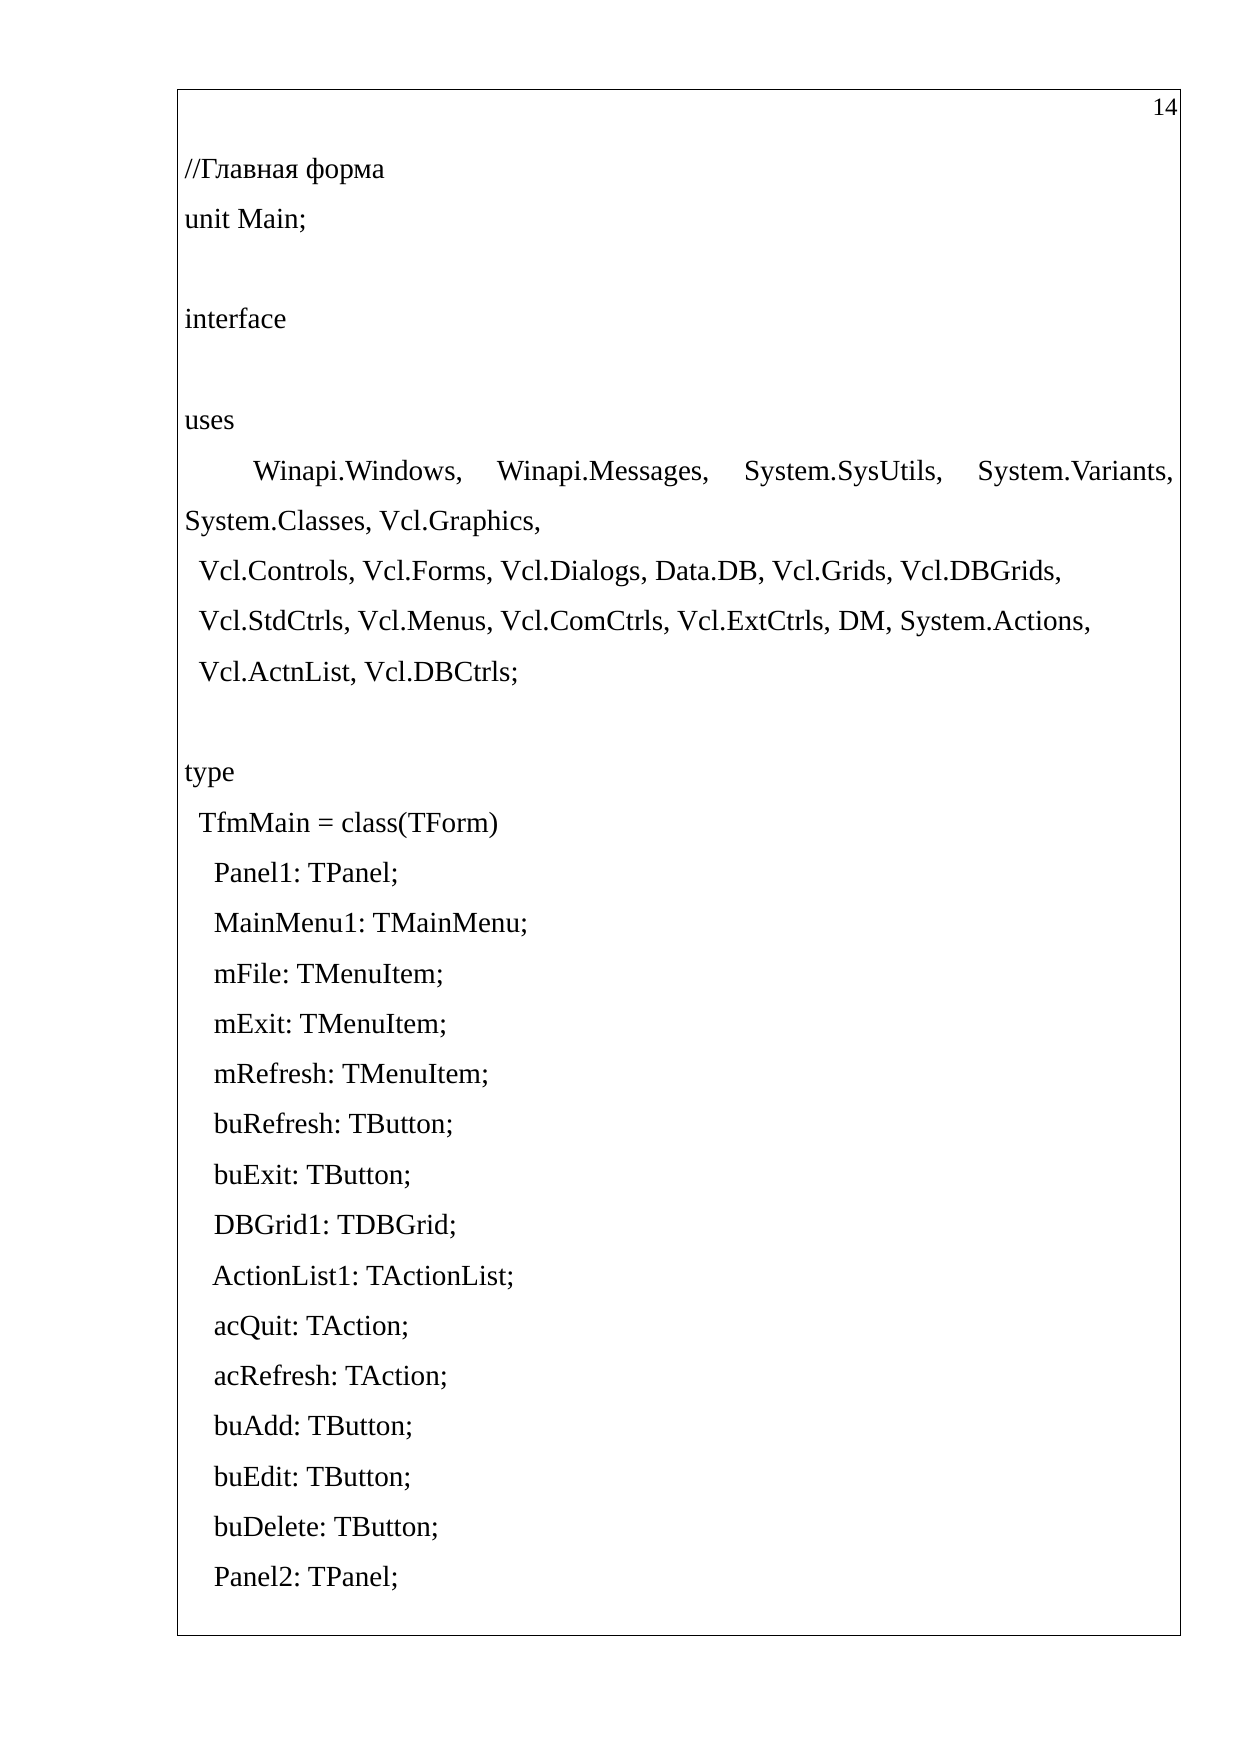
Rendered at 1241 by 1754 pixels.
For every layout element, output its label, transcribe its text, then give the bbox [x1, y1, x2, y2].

text uses [184, 402, 1174, 436]
text buAdd: TButton; [184, 1408, 1174, 1442]
text buRefresh: TButton; [184, 1107, 1174, 1140]
text buExit: TButton; [184, 1157, 1174, 1191]
text interface [184, 302, 1174, 335]
text Panel1: TPanel; [184, 855, 1174, 889]
text acRefresh: TAction; [184, 1358, 1174, 1392]
text MainMenu1: TMainMenu; [184, 905, 1174, 939]
text Winapi.Windows, Winapi.Messages, System.SysUtils, System.Variants, System.Classes, Vcl.Graphics, [184, 453, 1174, 536]
text //Главная форма [184, 151, 1174, 184]
text Vcl.Controls, Vcl.Forms, Vcl.Dialogs, Data.DB, Vcl.Grids, Vcl.DBGrids, [184, 553, 1174, 587]
text unit Main; [184, 201, 1174, 234]
text ActionList1: TActionList; [184, 1258, 1174, 1291]
text TfmMain = class(TForm) [184, 805, 1174, 838]
text Panel2: TPanel; [184, 1559, 1174, 1593]
text mRefresh: TMenuItem; [184, 1056, 1174, 1090]
text Vcl.StdCtrls, Vcl.Menus, Vcl.ComCtrls, Vcl.ExtCtrls, DM, System.Actions, [184, 603, 1174, 637]
text type [184, 754, 1174, 788]
text acQuit: TAction; [184, 1308, 1174, 1341]
text DBGrid1: TDBGrid; [184, 1207, 1174, 1241]
text buEdit: TButton; [184, 1459, 1174, 1492]
text mExit: TMenuItem; [184, 1006, 1174, 1039]
text buDelete: TButton; [184, 1509, 1174, 1543]
text mFile: TMenuItem; [184, 956, 1174, 989]
text Vcl.ActnList, Vcl.DBCtrls; [184, 654, 1174, 687]
